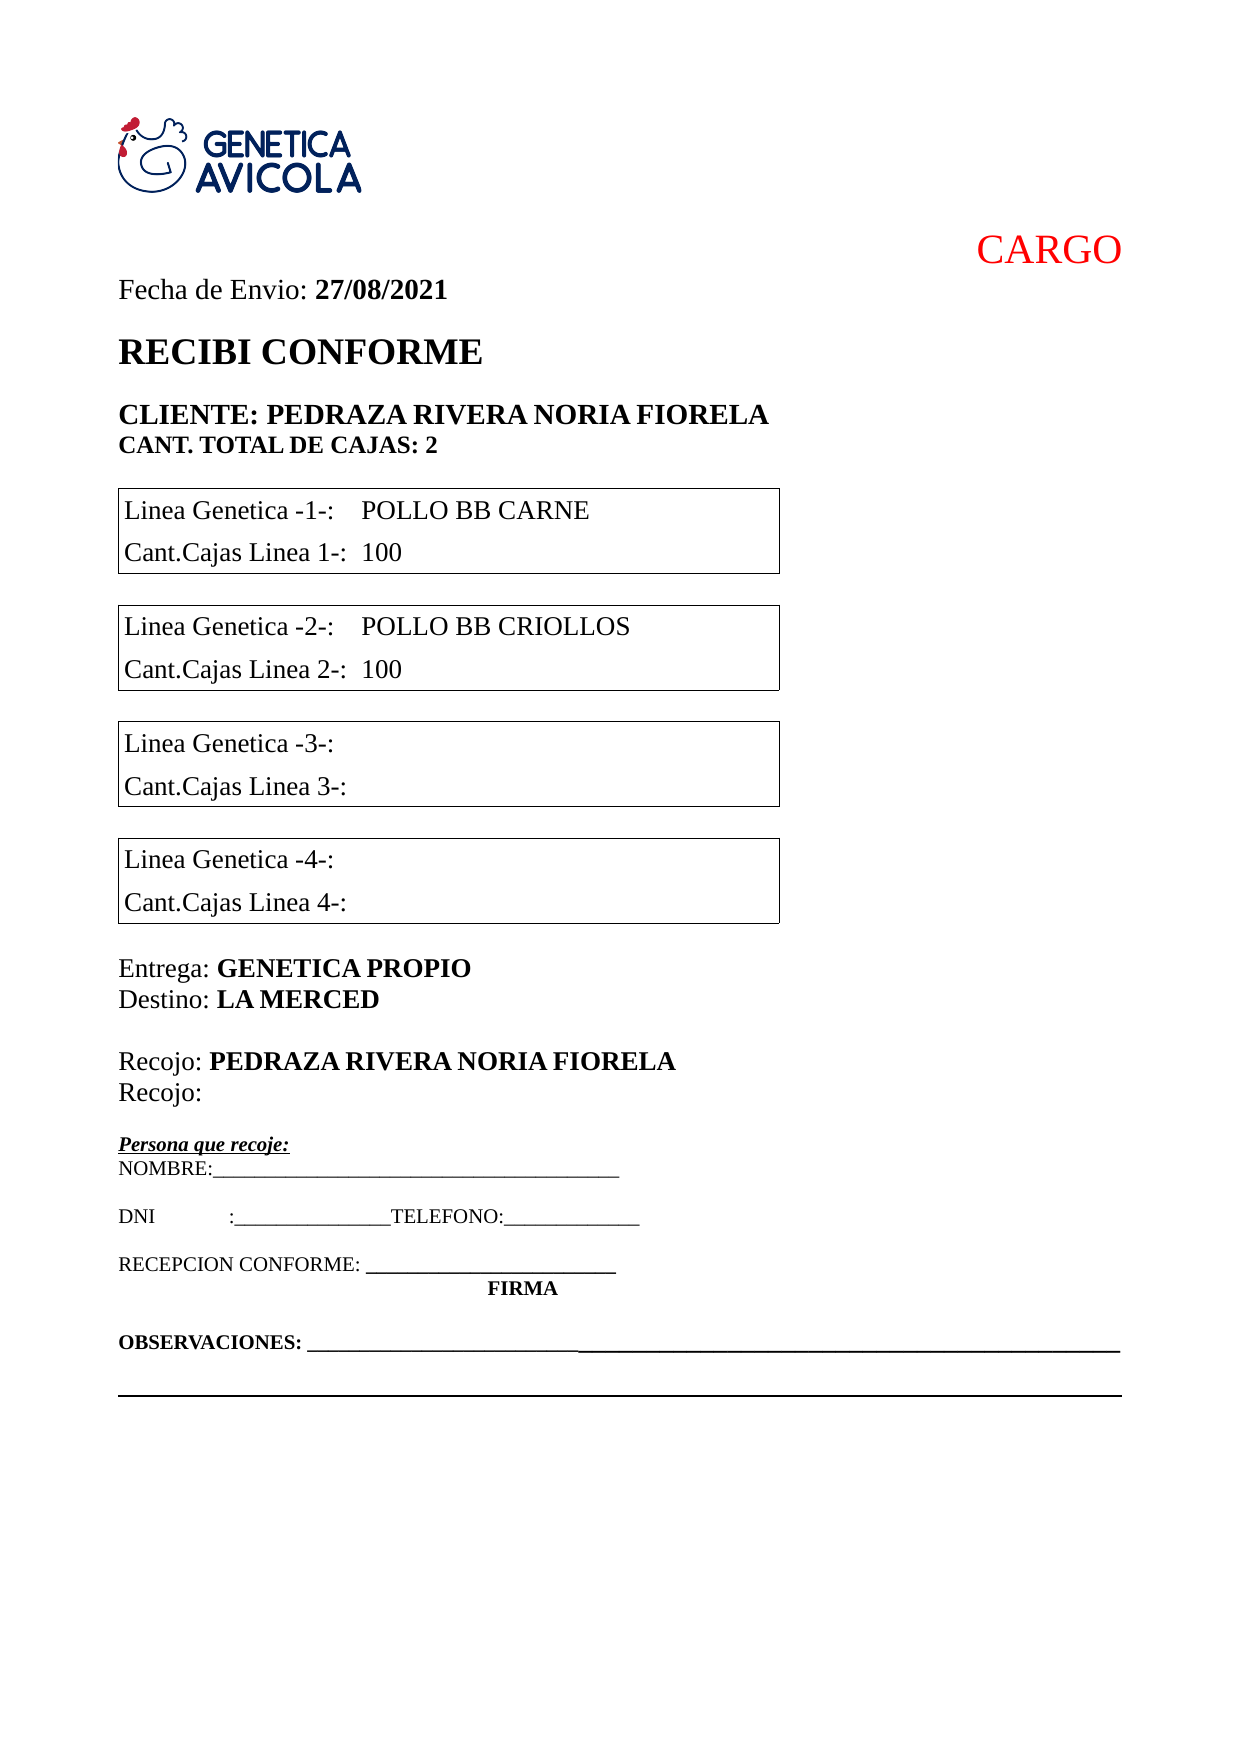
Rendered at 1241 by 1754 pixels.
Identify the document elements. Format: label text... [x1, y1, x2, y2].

table_cell [356, 807, 779, 838]
text RECIBI CONFORME [118, 330, 1122, 373]
table_header Linea Genetica -1-: [119, 489, 356, 531]
table_cell Linea Genetica -2-: [119, 606, 356, 647]
text NOMBRE:_______________________________________ [118, 1156, 1122, 1180]
table_cell Cant.Cajas Linea 1-: [119, 531, 356, 573]
picture [117, 117, 362, 193]
text Persona que recoje: [118, 1132, 1122, 1156]
text DNI :_______________TELEFONO:_____________ [118, 1204, 1122, 1228]
table_cell [356, 574, 779, 604]
table_cell Linea Genetica -3-: [119, 722, 356, 764]
text CANT. TOTAL DE CAJAS: 2 [118, 431, 1122, 459]
table_cell Cant.Cajas Linea 2-: [119, 647, 356, 690]
table_cell 100 [356, 647, 779, 690]
text Fecha de Envio: 27/08/2021 [118, 272, 1122, 306]
text OBSERVACIONES: __________________________________________________________________ [118, 1324, 1122, 1355]
text FIRMA [118, 1276, 1122, 1300]
table_cell [118, 691, 356, 721]
table_cell [356, 880, 779, 923]
text CLIENTE: PEDRAZA RIVERA NORIA FIORELA [118, 397, 1122, 431]
text Recojo: [118, 1076, 1122, 1108]
table_cell Cant.Cajas Linea 3-: [119, 764, 356, 806]
text RECEPCION CONFORME: ________________________ [118, 1252, 1122, 1276]
table_cell POLLO BB CRIOLLOS [356, 606, 779, 647]
text CARGO [118, 224, 1122, 272]
table_header POLLO BB CARNE [356, 489, 779, 531]
table_cell [356, 764, 779, 806]
table_cell [356, 722, 779, 764]
table_cell [118, 807, 356, 838]
table_cell 100 [356, 531, 779, 573]
table_cell Linea Genetica -4-: [119, 839, 356, 880]
text Destino: LA MERCED [118, 983, 1122, 1014]
table_cell [118, 574, 356, 604]
table_cell [356, 691, 779, 721]
text Recojo: PEDRAZA RIVERA NORIA FIORELA [118, 1045, 1122, 1076]
table_cell [356, 839, 779, 880]
text Entrega: GENETICA PROPIO [118, 952, 1122, 983]
table_cell Cant.Cajas Linea 4-: [119, 880, 356, 923]
